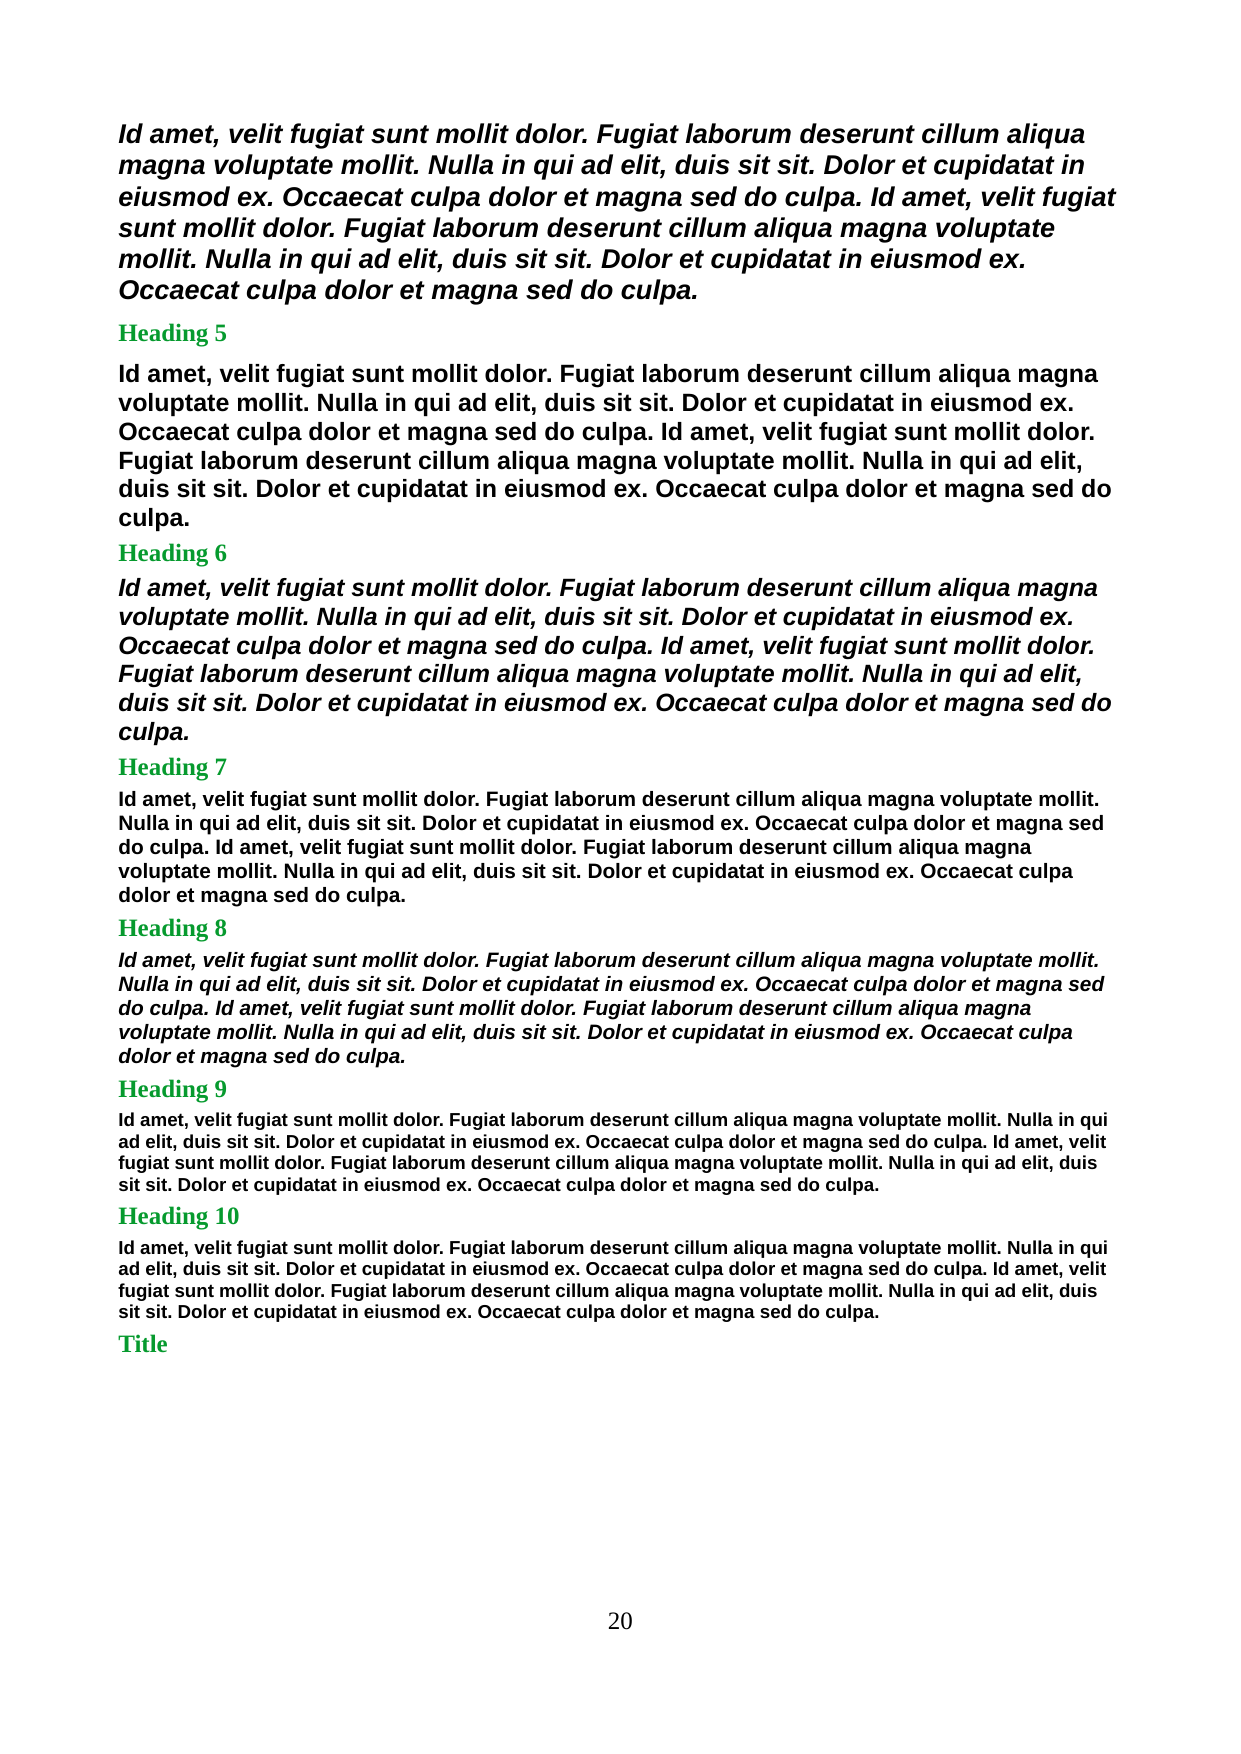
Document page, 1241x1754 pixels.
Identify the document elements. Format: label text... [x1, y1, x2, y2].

subtitle Id amet, velit fugiat sunt mollit dolor. Fugiat laborum deserunt cillum aliqua magna voluptate mollit. Nulla in qui ad elit, duis sit sit. Dolor et cupidatat in eiusmod ex. Occaecat culpa dolor et magna sed do culpa. Id amet, velit fugiat sunt mollit dolor. Fugiat laborum deserunt cillum aliqua magna voluptate mollit. Nulla in qui ad elit, duis sit sit. Dolor et cupidatat in eiusmod ex. Occaecat culpa dolor et magna sed do culpa. [118, 1109, 1122, 1195]
subtitle Id amet, velit fugiat sunt mollit dolor. Fugiat laborum deserunt cillum aliqua magna voluptate mollit. Nulla in qui ad elit, duis sit sit. Dolor et cupidatat in eiusmod ex. Occaecat culpa dolor et magna sed do culpa. Id amet, velit fugiat sunt mollit dolor. Fugiat laborum deserunt cillum aliqua magna voluptate mollit. Nulla in qui ad elit, duis sit sit. Dolor et cupidatat in eiusmod ex. Occaecat culpa dolor et magna sed do culpa. [118, 118, 1122, 306]
text Heading 7 [118, 752, 1122, 781]
subtitle Id amet, velit fugiat sunt mollit dolor. Fugiat laborum deserunt cillum aliqua magna voluptate mollit. Nulla in qui ad elit, duis sit sit. Dolor et cupidatat in eiusmod ex. Occaecat culpa dolor et magna sed do culpa. Id amet, velit fugiat sunt mollit dolor. Fugiat laborum deserunt cillum aliqua magna voluptate mollit. Nulla in qui ad elit, duis sit sit. Dolor et cupidatat in eiusmod ex. Occaecat culpa dolor et magna sed do culpa. [118, 573, 1122, 746]
subtitle Id amet, velit fugiat sunt mollit dolor. Fugiat laborum deserunt cillum aliqua magna voluptate mollit. Nulla in qui ad elit, duis sit sit. Dolor et cupidatat in eiusmod ex. Occaecat culpa dolor et magna sed do culpa. Id amet, velit fugiat sunt mollit dolor. Fugiat laborum deserunt cillum aliqua magna voluptate mollit. Nulla in qui ad elit, duis sit sit. Dolor et cupidatat in eiusmod ex. Occaecat culpa dolor et magna sed do culpa. [118, 787, 1122, 907]
text Heading 8 [118, 913, 1122, 942]
text Heading 5 [118, 318, 1122, 347]
subtitle Id amet, velit fugiat sunt mollit dolor. Fugiat laborum deserunt cillum aliqua magna voluptate mollit. Nulla in qui ad elit, duis sit sit. Dolor et cupidatat in eiusmod ex. Occaecat culpa dolor et magna sed do culpa. Id amet, velit fugiat sunt mollit dolor. Fugiat laborum deserunt cillum aliqua magna voluptate mollit. Nulla in qui ad elit, duis sit sit. Dolor et cupidatat in eiusmod ex. Occaecat culpa dolor et magna sed do culpa. [118, 359, 1122, 532]
subtitle Id amet, velit fugiat sunt mollit dolor. Fugiat laborum deserunt cillum aliqua magna voluptate mollit. Nulla in qui ad elit, duis sit sit. Dolor et cupidatat in eiusmod ex. Occaecat culpa dolor et magna sed do culpa. Id amet, velit fugiat sunt mollit dolor. Fugiat laborum deserunt cillum aliqua magna voluptate mollit. Nulla in qui ad elit, duis sit sit. Dolor et cupidatat in eiusmod ex. Occaecat culpa dolor et magna sed do culpa. [118, 1236, 1122, 1323]
text Heading 10 [118, 1201, 1122, 1230]
text Heading 9 [118, 1074, 1122, 1103]
text Title [118, 1329, 1122, 1358]
subtitle Id amet, velit fugiat sunt mollit dolor. Fugiat laborum deserunt cillum aliqua magna voluptate mollit. Nulla in qui ad elit, duis sit sit. Dolor et cupidatat in eiusmod ex. Occaecat culpa dolor et magna sed do culpa. Id amet, velit fugiat sunt mollit dolor. Fugiat laborum deserunt cillum aliqua magna voluptate mollit. Nulla in qui ad elit, duis sit sit. Dolor et cupidatat in eiusmod ex. Occaecat culpa dolor et magna sed do culpa. [118, 948, 1122, 1068]
text Heading 6 [118, 538, 1122, 567]
